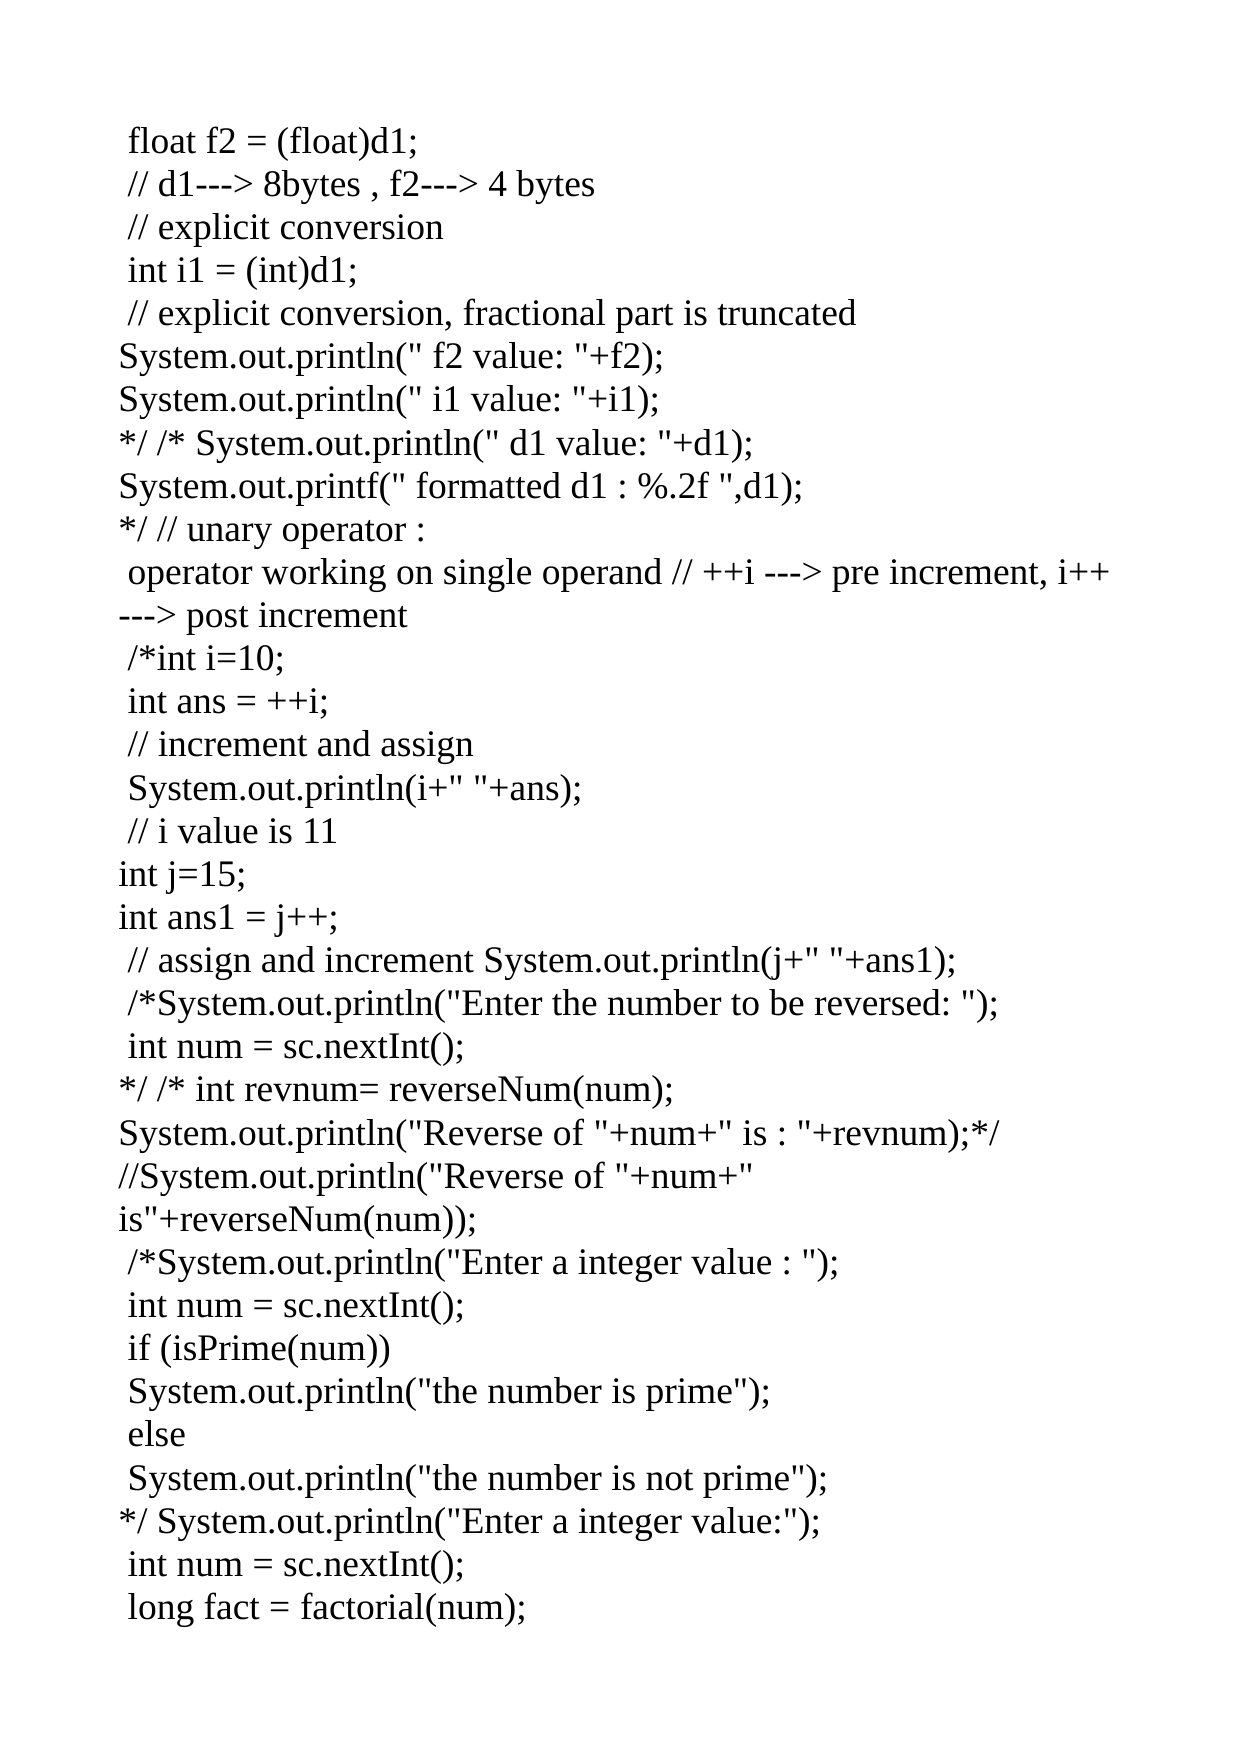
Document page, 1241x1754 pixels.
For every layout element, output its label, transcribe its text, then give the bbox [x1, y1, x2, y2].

text // explicit conversion [118, 204, 1122, 247]
text System.out.println(" i1 value: "+i1); [118, 377, 1122, 420]
text System.out.println("Reverse of "+num+" is : "+revnum);*/ //System.out.println("Reverse of "+num+" is"+reverseNum(num)); [118, 1110, 1122, 1239]
text System.out.println("the number is prime"); [118, 1369, 1122, 1412]
text /*System.out.println("Enter a integer value : "); [118, 1239, 1122, 1282]
text // increment and assign [118, 722, 1122, 765]
text */ /* int revnum= reverseNum(num); [118, 1067, 1122, 1110]
text System.out.println("the number is not prime"); [118, 1455, 1122, 1498]
text // d1---> 8bytes , f2---> 4 bytes [118, 161, 1122, 204]
text System.out.printf(" formatted d1 : %.2f ",d1); [118, 463, 1122, 506]
text int num = sc.nextInt(); [118, 1541, 1122, 1584]
text */ // unary operator : [118, 506, 1122, 549]
text // i value is 11 [118, 808, 1122, 851]
text long fact = factorial(num); [118, 1584, 1122, 1627]
text int j=15; [118, 851, 1122, 894]
text // explicit conversion, fractional part is truncated System.out.println(" f2 value: "+f2); [118, 291, 1122, 377]
text operator working on single operand // ++i ---> pre increment, i++ ---> post increment [118, 549, 1122, 636]
text int ans1 = j++; [118, 894, 1122, 937]
text int i1 = (int)d1; [118, 247, 1122, 291]
text /*System.out.println("Enter the number to be reversed: "); [118, 981, 1122, 1024]
text if (isPrime(num)) [118, 1326, 1122, 1369]
text System.out.println(i+" "+ans); [118, 765, 1122, 808]
text int num = sc.nextInt(); [118, 1024, 1122, 1067]
text float f2 = (float)d1; [118, 118, 1122, 161]
text /*int i=10; [118, 636, 1122, 679]
text int num = sc.nextInt(); [118, 1282, 1122, 1326]
text */ /* System.out.println(" d1 value: "+d1); [118, 420, 1122, 463]
text int ans = ++i; [118, 679, 1122, 722]
text // assign and increment System.out.println(j+" "+ans1); [118, 937, 1122, 981]
text else [118, 1412, 1122, 1455]
text */ System.out.println("Enter a integer value:"); [118, 1498, 1122, 1541]
